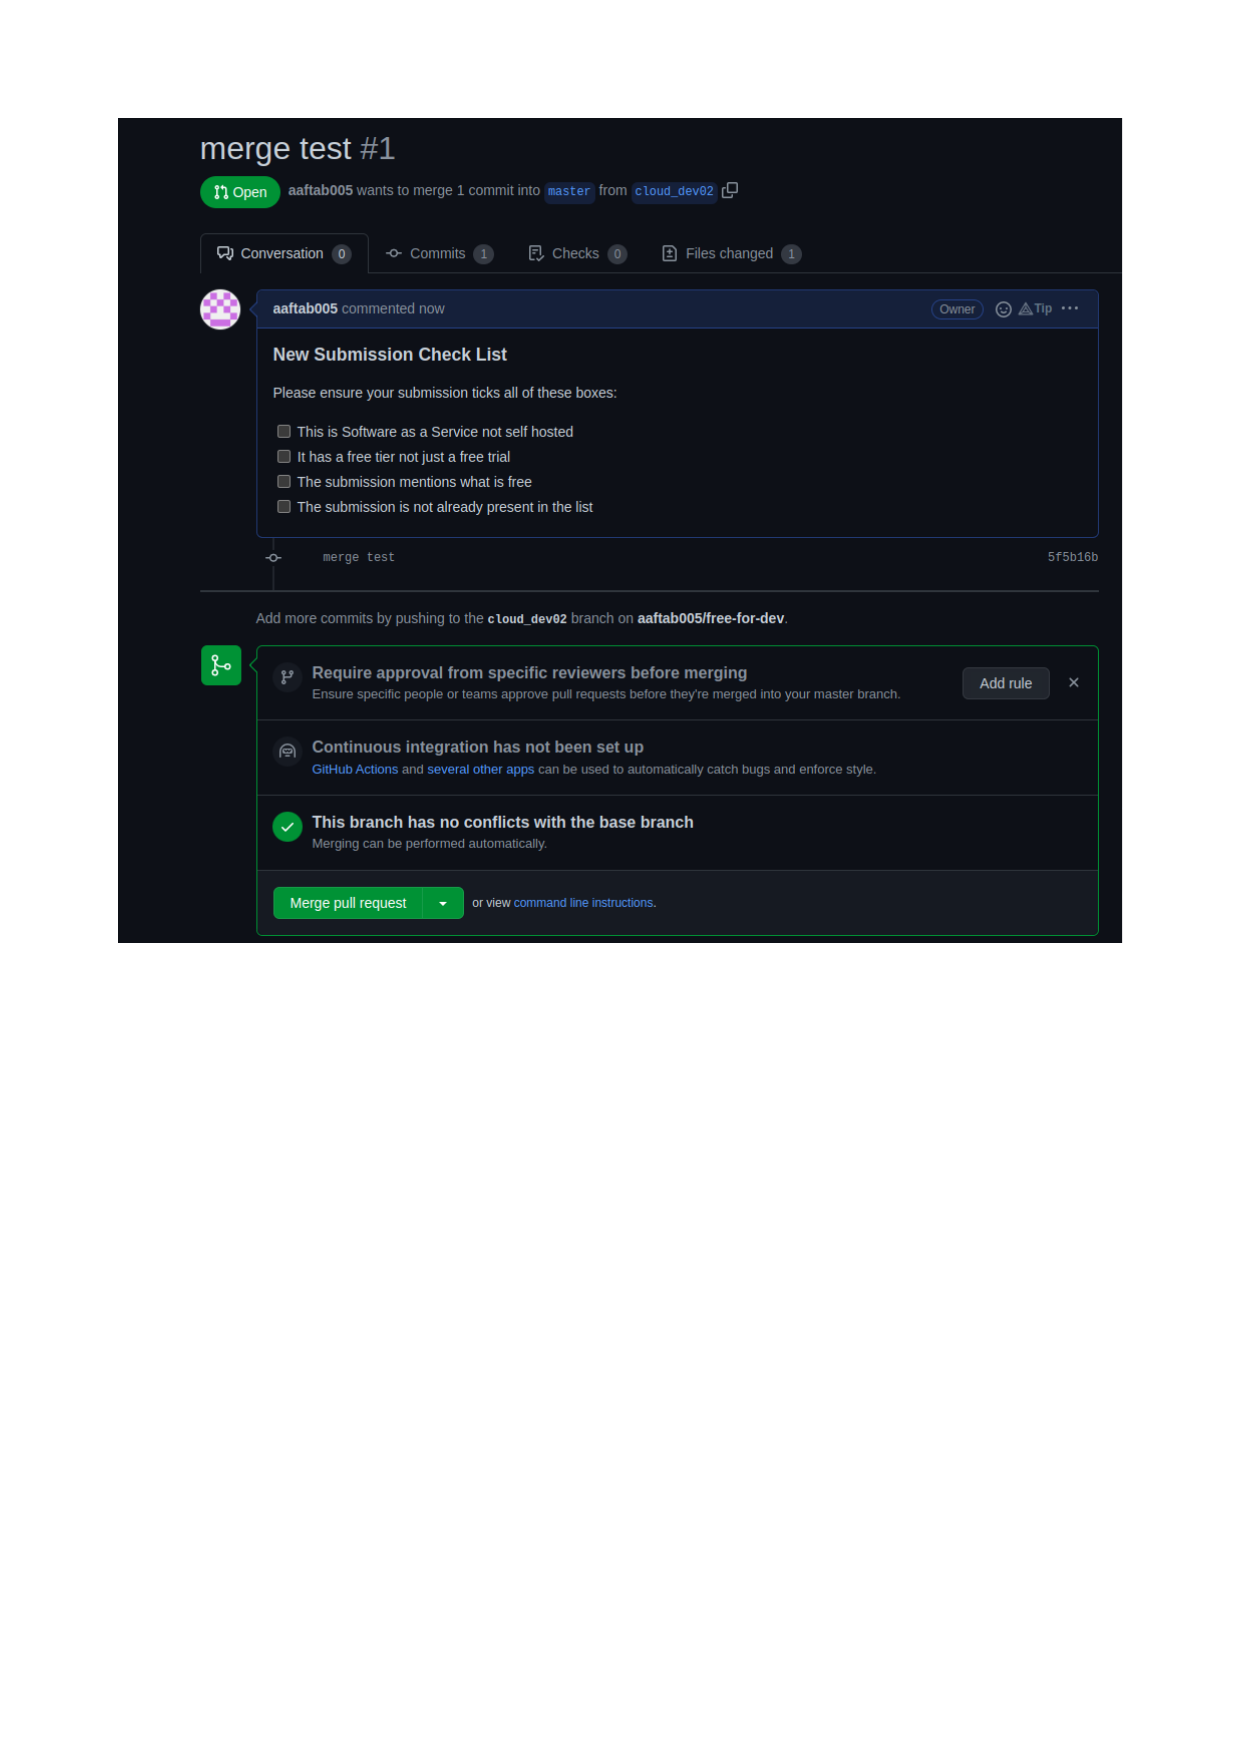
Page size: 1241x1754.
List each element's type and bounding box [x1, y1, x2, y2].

picture [118, 118, 1123, 943]
